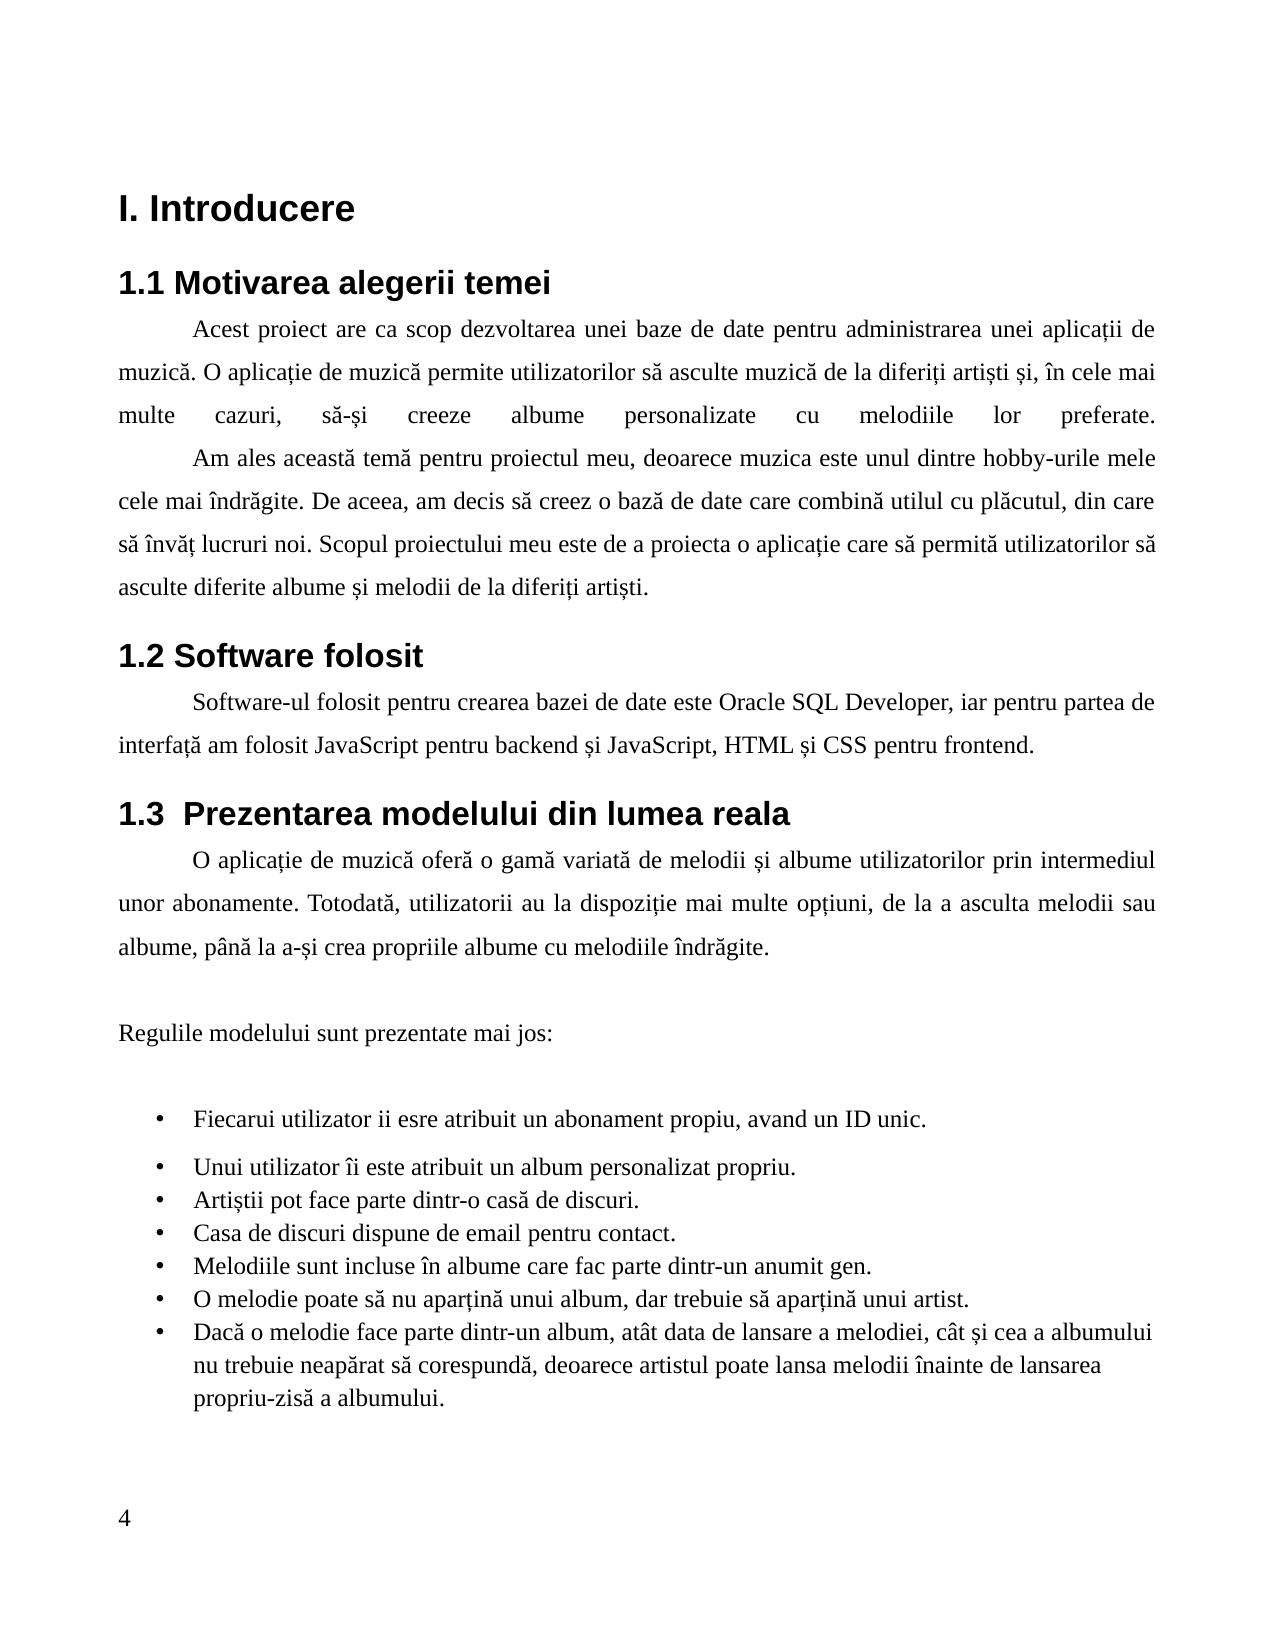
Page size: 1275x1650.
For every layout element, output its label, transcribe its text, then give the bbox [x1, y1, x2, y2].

subtitle 1.1 Motivarea alegerii temei [118, 263, 1157, 301]
text Regulile modelului sunt prezentate mai jos: [118, 1018, 1157, 1047]
text Software-ul folosit pentru crearea bazei de date este Oracle SQL Developer, iar pentru partea de interfață am folosit JavaScript pentru backend și JavaScript, HTML și CSS pentru frontend. [118, 687, 1157, 759]
list Casa de discuri dispune de email pentru contact. [156, 1218, 1157, 1246]
list O melodie poate să nu aparțină unui album, dar trebuie să aparțină unui artist. [156, 1284, 1157, 1312]
subtitle I. Introducere [118, 186, 1157, 229]
list Unui utilizator îi este atribuit un album personalizat propriu. [156, 1152, 1157, 1180]
list Dacă o melodie face parte dintr-un album, atât data de lansare a melodiei, cât și cea a albumului nu trebuie neapărat să corespundă, deoarece artistul poate lansa melodii înainte de lansarea propriu-zisă a albumului. [156, 1317, 1157, 1412]
list Melodiile sunt incluse în albume care fac parte dintr-un anumit gen. [156, 1251, 1157, 1279]
text O aplicație de muzică oferă o gamă variată de melodii și albume utilizatorilor prin intermediul unor abonamente. Totodată, utilizatorii au la dispoziție mai multe opțiuni, de la a asculta melodii sau albume, până la a-și crea propriile albume cu melodiile îndrăgite. [118, 845, 1157, 960]
list Artiștii pot face parte dintr-o casă de discuri. [156, 1185, 1157, 1213]
text Acest proiect are ca scop dezvoltarea unei baze de date pentru administrarea unei aplicații de muzică. O aplicație de muzică permite utilizatorilor să asculte muzică de la diferiți artiști și, în cele mai multe cazuri, să-și creeze albume personalizate cu melodiile lor preferate. Am ales această temă pentru proiectul meu, deoarece muzica este unul dintre hobby-urile mele cele mai îndrăgite. De aceea, am decis să creez o bază de date care combină utilul cu plăcutul, din care să învăț lucruri noi. Scopul proiectului meu este de a proiecta o aplicație care să permită utilizatorilor să asculte diferite albume și melodii de la diferiți artiști. [118, 314, 1157, 601]
list Fiecarui utilizator ii esre atribuit un abonament propiu, avand un ID unic. [156, 1104, 1157, 1133]
subtitle 1.2 Software folosit [118, 636, 1157, 675]
subtitle 1.3 Prezentarea modelului din lumea reala [118, 794, 1157, 833]
